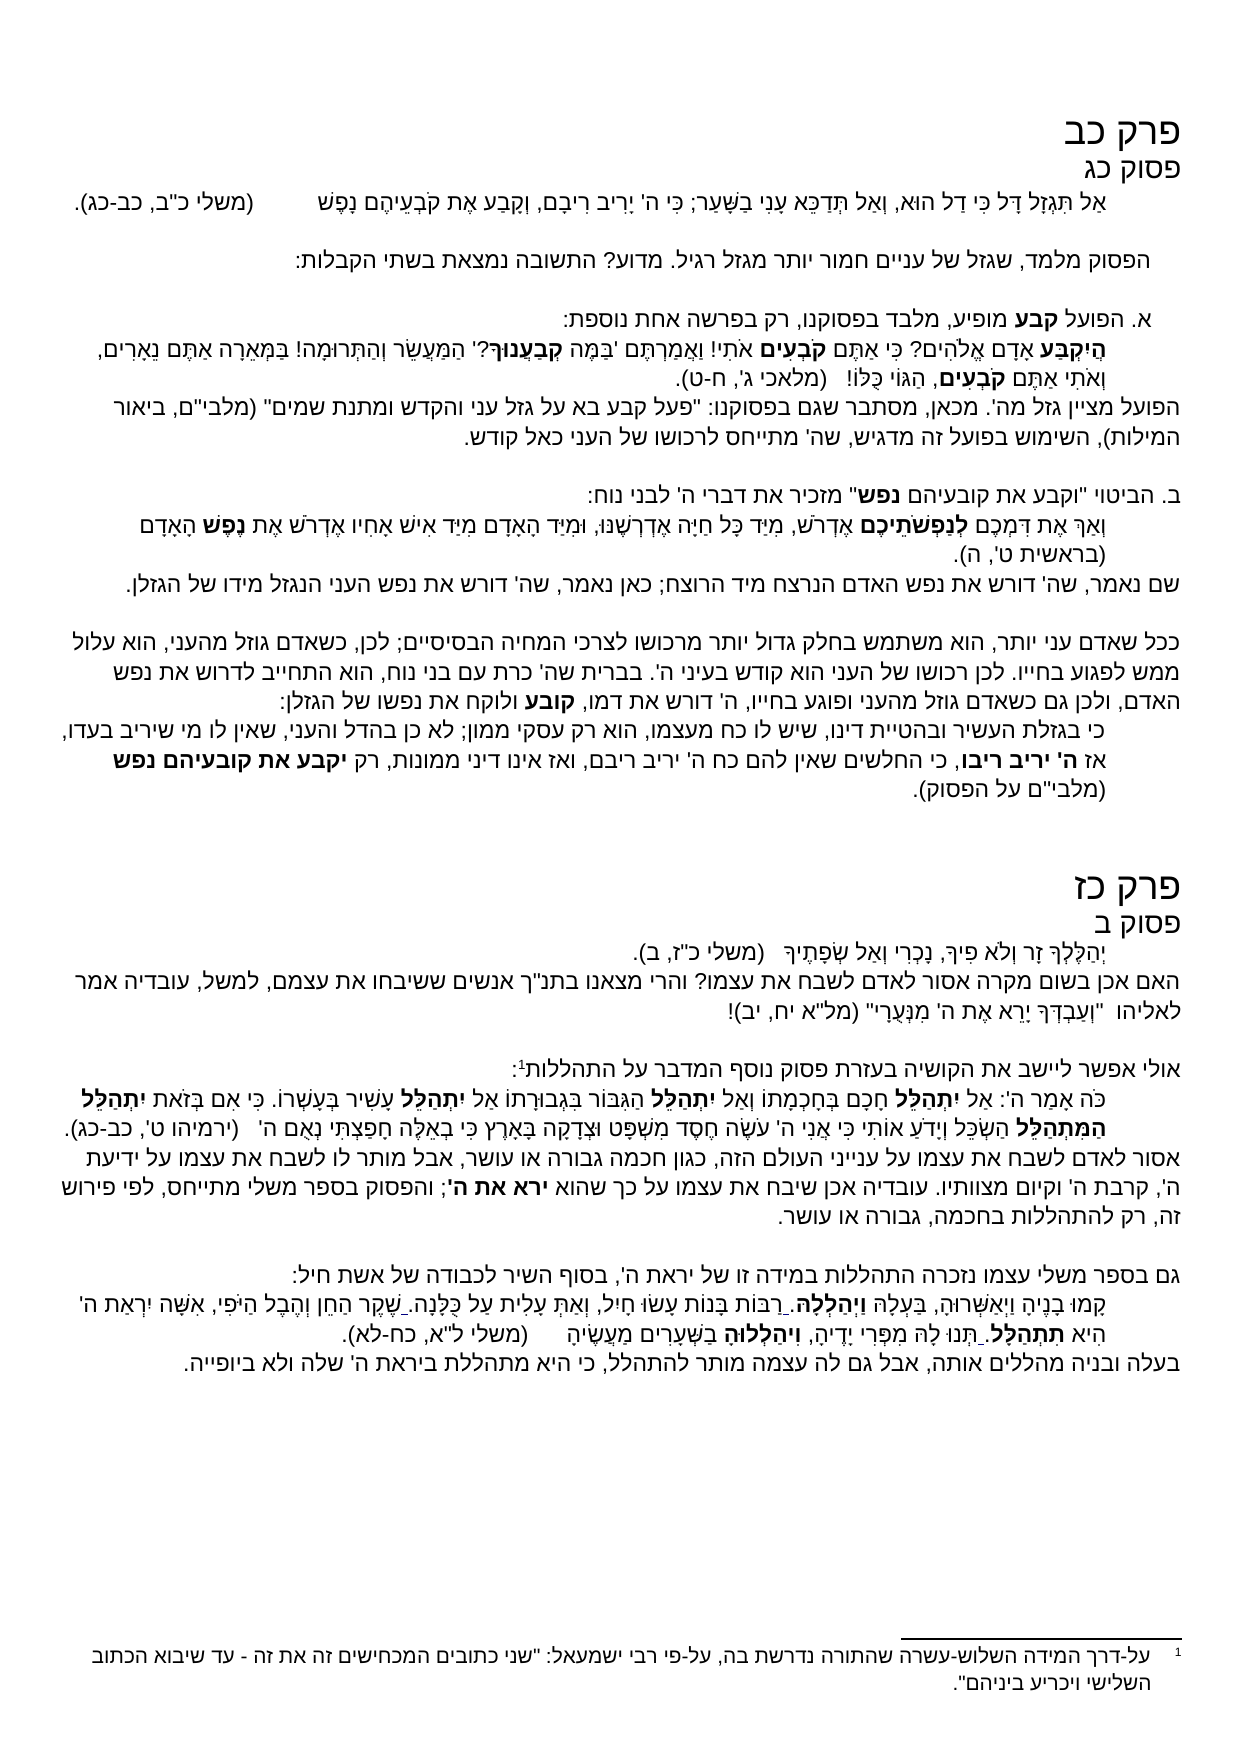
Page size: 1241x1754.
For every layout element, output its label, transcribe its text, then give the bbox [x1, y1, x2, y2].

text על-דרך המידה השלוש-עשרה שהתורה נדרשת בה, על-פי רבי ישמעאל: "שני כתובים המכחישים זה את זה - עד שיבוא הכתוב השלישי ויכריע ביניהם". [59, 1645, 1181, 1695]
text פרק כז [59, 865, 1181, 907]
text האם אכן בשום מקרה אסור לאדם לשבח את עצמו? והרי מצאנו בתנ"ך אנשים ששיבחו את עצמם, למשל, עובדיה אמר לאליהו "וְעַבְדְּךָ יָרֵא אֶת ה' מִנְּעֻרָי" (מל"א יח, יב)! [59, 969, 1181, 1024]
text הפסוק מלמד, שגזל של עניים חמור יותר מגזל רגיל. מדוע? התשובה נמצאת בשתי הקבלות: [59, 248, 1181, 274]
text הֲיִקְבַּע אָדָם אֱלֹהִים? כִּי אַתֶּם קֹבְעִים אֹתִי! וַאֲמַרְתֶּם 'בַּמֶּה קְבַעֲנוּךָ?' הַמַּעֲשֵׂר וְהַתְּרוּמָה! בַּמְּאֵרָה אַתֶּם נֵאָרִים, וְאֹתִי אַתֶּם קֹבְעִים, הַגּוֹי כֻּלּוֹ! (מלאכי ג', ח-ט). [59, 336, 1106, 391]
text פסוק ב [59, 907, 1181, 939]
text וְאַךְ אֶת דִּמְכֶם לְנַפְשֹׁתֵיכֶם אֶדְרֹשׁ, מִיַּד כָּל חַיָּה אֶדְרְשֶׁנּוּ, וּמִיַּד הָאָדָם מִיַּד אִישׁ אָחִיו אֶדְרֹשׁ אֶת נֶפֶשׁ הָאָדָם (בראשית ט', ה). [59, 513, 1106, 568]
text כֹּה אָמַר ה': אַל יִתְהַלֵּל חָכָם בְּחָכְמָתוֹ וְאַל יִתְהַלֵּל הַגִּבּוֹר בִּגְבוּרָתוֹ אַל יִתְהַלֵּל עָשִׁיר בְּעָשְׁרוֹ. כִּי אִם בְּזֹאת יִתְהַלֵּל הַמִּתְהַלֵּל הַשְׂכֵּל וְיָדֹעַ אוֹתִי כִּי אֲנִי ה' עֹשֶׂה חֶסֶד מִשְׁפָּט וּצְדָקָה בָּאָרֶץ כִּי בְאֵלֶּה חָפַצְתִּי נְאֻם ה' (ירמיהו ט', כב-כג). [59, 1086, 1106, 1141]
text ככל שאדם עני יותר, הוא משתמש בחלק גדול יותר מרכושו לצרכי המחיה הבסיסיים; לכן, כשאדם גוזל מהעני, הוא עלול ממש לפגוע בחייו. לכן רכושו של העני הוא קודש בעיני ה'. בברית שה' כרת עם בני נוח, הוא התחייב לדרוש את נפש האדם, ולכן גם כשאדם גוזל מהעני ופוגע בחייו, ה' דורש את דמו, קובע ולוקח את נפשו של הגזלן: [59, 630, 1181, 714]
text כי בגזלת העשיר ובהטיית דינו, שיש לו כח מעצמו, הוא רק עסקי ממון; לא כן בהדל והעני, שאין לו מי שיריב בעדו, אז ה' יריב ריבו, כי החלשים שאין להם כח ה' יריב ריבם, ואז אינו דיני ממונות, רק יקבע את קובעיהם נפש (מלבי"ם על הפסוק). [59, 718, 1106, 803]
text גם בספר משלי עצמו נזכרה התהללות במידה זו של יראת ה', בסוף השיר לכבודה של אשת חיל: [59, 1263, 1181, 1288]
text אַל תִּגְזָל דָּל כִּי דַל הוּא, וְאַל תְּדַכֵּא עָנִי בַשָּׁעַר; כִּי ה' יָרִיב רִיבָם, וְקָבַע אֶת קֹבְעֵיהֶם נָפֶשׁ (משלי כ"ב, כב-כג). [59, 189, 1106, 215]
text אולי אפשר ליישב את הקושיה בעזרת פסוק נוסף המדבר על התהללות: [59, 1057, 1181, 1083]
text שם נאמר, שה' דורש את נפש האדם הנרצח מיד הרוצח; כאן נאמר, שה' דורש את נפש העני הנגזל מידו של הגזלן. [59, 571, 1181, 597]
text ב. הביטוי "וקבע את קובעיהם נפש" מזכיר את דברי ה' לבני נוח: [59, 483, 1181, 509]
text קָמוּ בָנֶיהָ וַיְאַשְּׁרוּהָ, בַּעְלָהּ וַיְהַלְלָהּ. רַבּוֹת בָּנוֹת עָשׂוּ חָיִל, וְאַתְּ עָלִית עַל כֻּלָּנָה. שֶׁקֶר הַחֵן וְהֶבֶל הַיֹּפִי, אִשָּׁה יִרְאַת ה' הִיא תִתְהַלָּל. תְּנוּ לָהּ מִפְּרִי יָדֶיהָ, וִיהַלְלוּהָ בַשְּׁעָרִים מַעֲשֶׂיהָ (משלי ל"א, כח-לא). [59, 1292, 1106, 1347]
text הפועל מציין גזל מה'. מכאן, מסתבר שגם בפסוקנו: "פעל קבע בא על גזל עני והקדש ומתנת שמים" (מלבי"ם, ביאור המילות), השימוש בפועל זה מדגיש, שה' מתייחס לרכושו של העני כאל קודש. [59, 395, 1181, 450]
text פרק כב [59, 110, 1181, 152]
text יְהַלֶּלְךָ זָר וְלֹא פִיךָ, נָכְרִי וְאַל שְׂפָתֶיךָ (משלי כ"ז, ב). [59, 939, 1106, 965]
text א. הפועל קבע מופיע, מלבד בפסוקנו, רק בפרשה אחת נוספת: [59, 307, 1181, 333]
text פסוק כג [59, 152, 1181, 185]
text בעלה ובניה מהללים אותה, אבל גם לה עצמה מותר להתהלל, כי היא מתהללת ביראת ה' שלה ולא ביופייה. [59, 1351, 1181, 1376]
text אסור לאדם לשבח את עצמו על ענייני העולם הזה, כגון חכמה גבורה או עושר, אבל מותר לו לשבח את עצמו על ידיעת ה', קרבת ה' וקיום מצוותיו. עובדיה אכן שיבח את עצמו על כך שהוא ירא את ה'; והפסוק בספר משלי מתייחס, לפי פירוש זה, רק להתהללות בחכמה, גבורה או עושר. [59, 1145, 1181, 1229]
